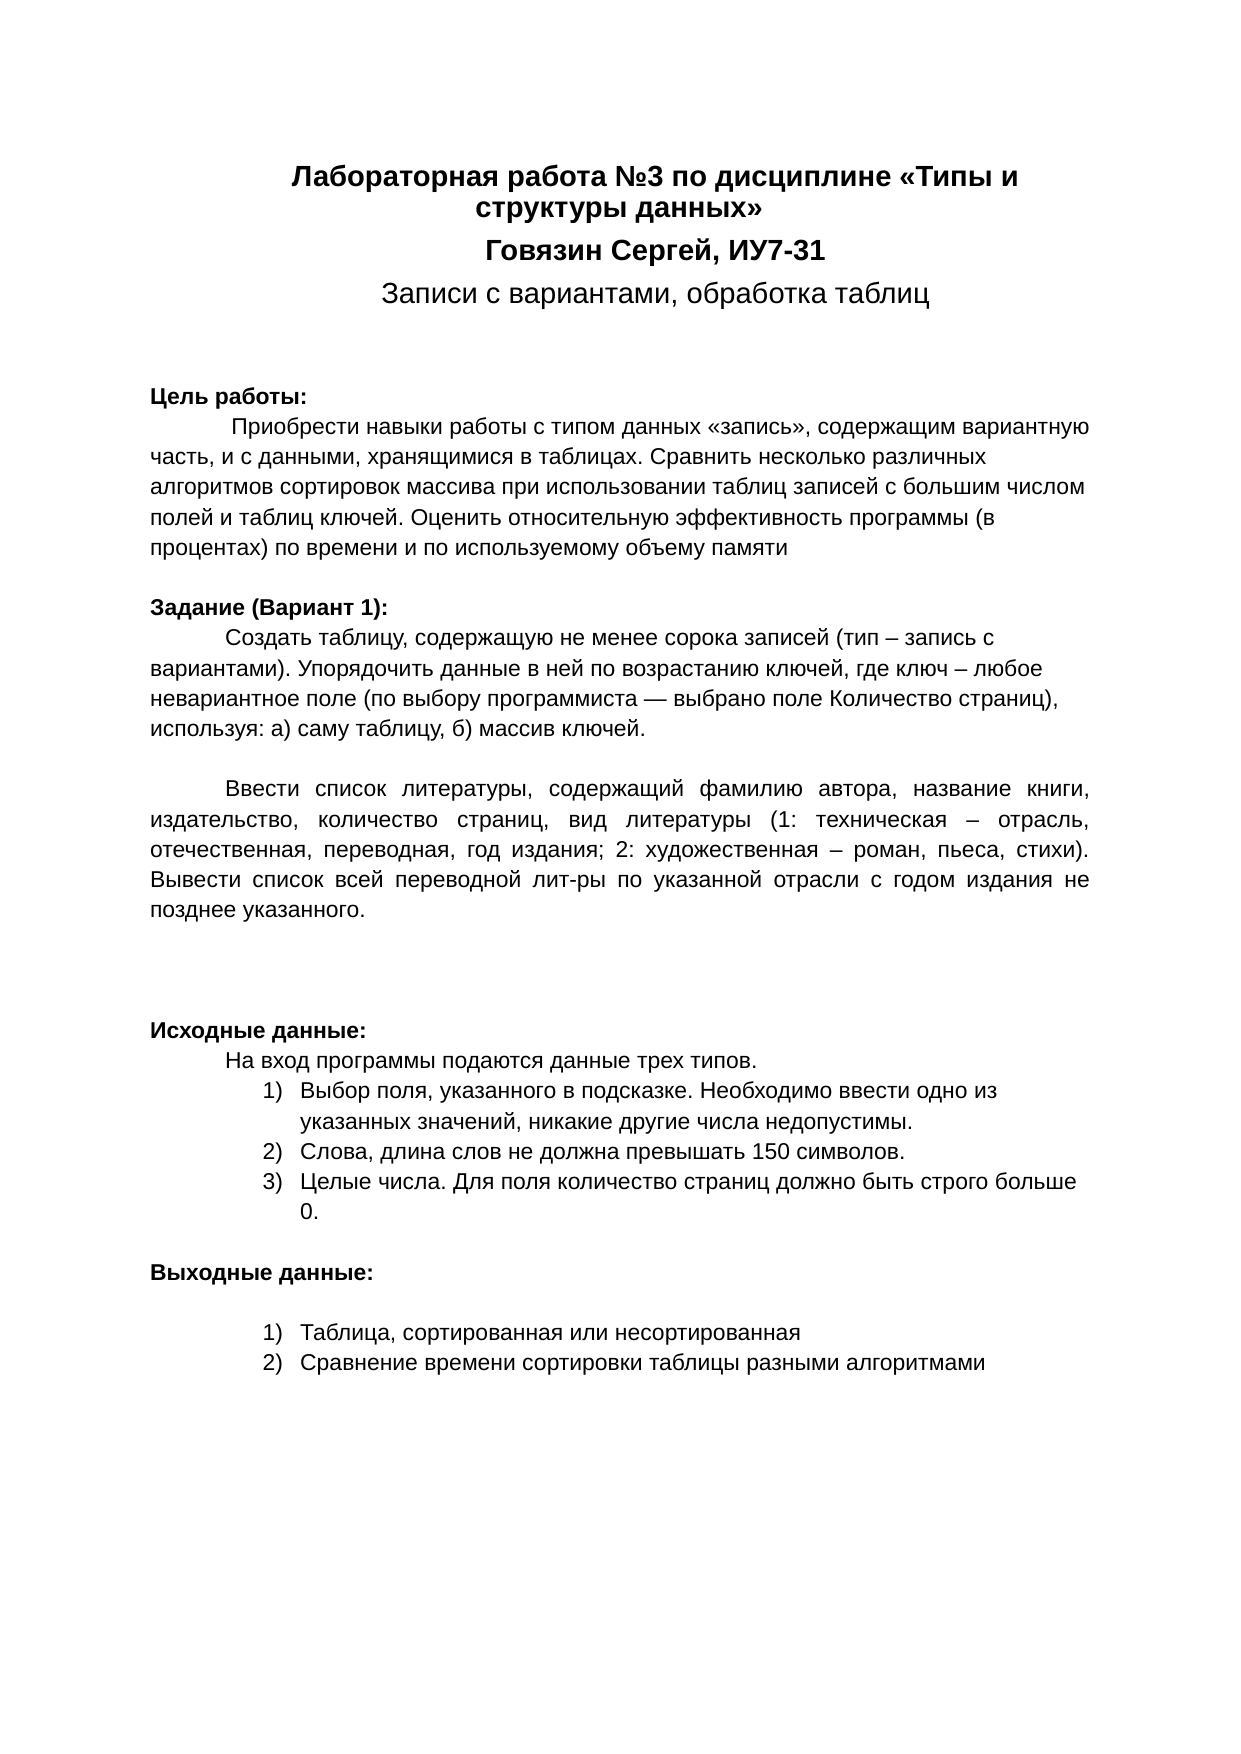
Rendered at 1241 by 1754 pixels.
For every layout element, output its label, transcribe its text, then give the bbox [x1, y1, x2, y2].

text Ввести список литературы, содержащий фамилию автора, название книги, издательство, количество страниц, вид литературы (1: техническая – отрасль, отечественная, переводная, год издания; 2: художественная – роман, пьеса, стихи). Вывести список всей переводной лит-ры по указанной отрасли с годом издания не позднее указанного. [150, 775, 1090, 922]
list Сравнение времени сортировки таблицы разными алгоритмами [262, 1349, 1090, 1376]
list Выбор поля, указанного в подсказке. Необходимо ввести одно из указанных значений, никакие другие числа недопустимы. [262, 1077, 1090, 1134]
text Приобрести навыки работы с типом данных «запись», содержащим вариантную часть, и с данными, хранящимися в таблицах. Сравнить несколько различных алгоритмов сортировок массива при использовании таблиц записей с большим числом полей и таблиц ключей. Оценить относительную эффективность программы (в процентах) по времени и по используемому объему памяти [150, 413, 1090, 560]
list Целые числа. Для поля количество страниц должно быть строго больше 0. [262, 1168, 1090, 1224]
text Исходные данные: [150, 1017, 1090, 1043]
text Задание (Вариант 1): [150, 594, 1090, 620]
text На вход программы подаются данные трех типов. [150, 1047, 1090, 1073]
text Цель работы: [150, 383, 1090, 409]
text Выходные данные: [150, 1259, 1090, 1285]
list Слова, длина слов не должна превышать 150 символов. [262, 1138, 1090, 1164]
subtitle Записи с вариантами, обработка таблиц [150, 279, 1088, 310]
subtitle Лабораторная работа №3 по дисциплине «Типы и структуры данных» [150, 162, 1088, 224]
list Таблица, сортированная или несортированная [262, 1319, 1090, 1345]
text Говязин Сергей, ИУ7-31 [150, 236, 1088, 267]
text Создать таблицу, содержащую не менее сорока записей (тип – запись с вариантами). Упорядочить данные в ней по возрастанию ключей, где ключ – любое невариантное поле (по выбору программиста — выбрано поле Количество страниц), используя: а) саму таблицу, б) массив ключей. [150, 624, 1090, 741]
